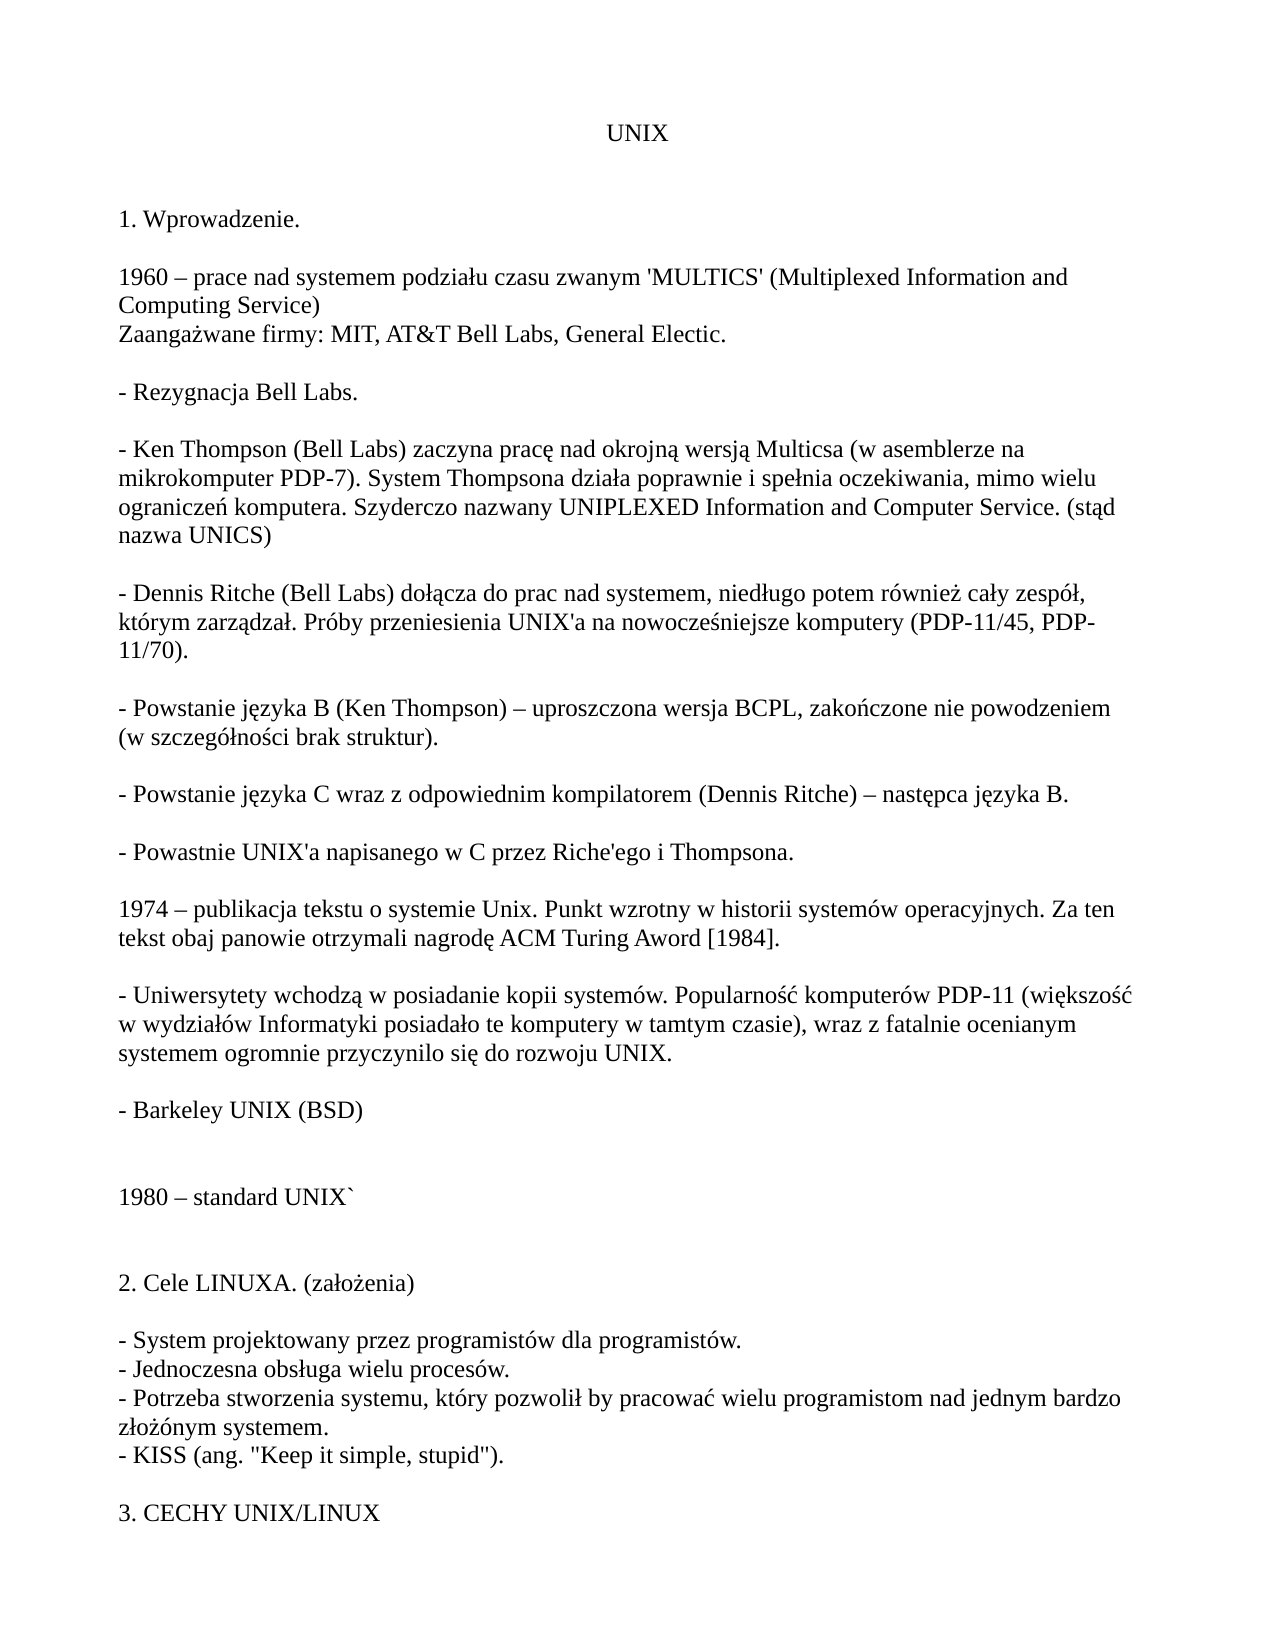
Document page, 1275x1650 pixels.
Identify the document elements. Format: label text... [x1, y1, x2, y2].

text - Powstanie języka C wraz z odpowiednim kompilatorem (Dennis Ritche) – następca języka B. [118, 779, 1157, 808]
text - Potrzeba stworzenia systemu, który pozwolił by pracować wielu programistom nad jednym bardzo złożónym systemem. [118, 1383, 1157, 1441]
text 2. Cele LINUXA. (założenia) [118, 1268, 1157, 1297]
text 1980 – standard UNIX` [118, 1182, 1157, 1211]
text - Dennis Ritche (Bell Labs) dołącza do prac nad systemem, niedługo potem również cały zespół, którym zarządzał. Próby przeniesienia UNIX'a na nowocześniejsze komputery (PDP-11/45, PDP-11/70). [118, 578, 1157, 664]
text - System projektowany przez programistów dla programistów. [118, 1326, 1157, 1354]
text (w szczegółności brak struktur). [118, 722, 1157, 751]
text 1. Wprowadzenie. [118, 204, 1157, 233]
text 1974 – publikacja tekstu o systemie Unix. Punkt wzrotny w historii systemów operacyjnych. Za ten tekst obaj panowie otrzymali nagrodę ACM Turing Aword [1984]. [118, 894, 1157, 952]
text - Jednoczesna obsługa wielu procesów. [118, 1354, 1157, 1383]
text - Rezygnacja Bell Labs. [118, 377, 1157, 406]
text - Powastnie UNIX'a napisanego w C przez Riche'ego i Thompsona. [118, 837, 1157, 866]
text UNIX [118, 118, 1157, 147]
text 3. CECHY UNIX/LINUX [118, 1498, 1157, 1527]
text - KISS (ang. "Keep it simple, stupid"). [118, 1441, 1157, 1469]
text Zaangażwane firmy: MIT, AT&T Bell Labs, General Electic. [118, 319, 1157, 348]
text - Ken Thompson (Bell Labs) zaczyna pracę nad okrojną wersją Multicsa (w asemblerze na mikrokomputer PDP-7). System Thompsona działa poprawnie i spełnia oczekiwania, mimo wielu ograniczeń komputera. Szyderczo nazwany UNIPLEXED Information and Computer Service. (stąd nazwa UNICS) [118, 434, 1157, 549]
text - Barkeley UNIX (BSD) [118, 1096, 1157, 1124]
text 1960 – prace nad systemem podziału czasu zwanym 'MULTICS' (Multiplexed Information and Computing Service) [118, 262, 1157, 319]
text - Powstanie języka B (Ken Thompson) – uproszczona wersja BCPL, zakończone nie powodzeniem [118, 693, 1157, 722]
text - Uniwersytety wchodzą w posiadanie kopii systemów. Popularność komputerów PDP-11 (większość w wydziałów Informatyki posiadało te komputery w tamtym czasie), wraz z fatalnie ocenianym systemem ogromnie przyczynilo się do rozwoju UNIX. [118, 981, 1157, 1067]
